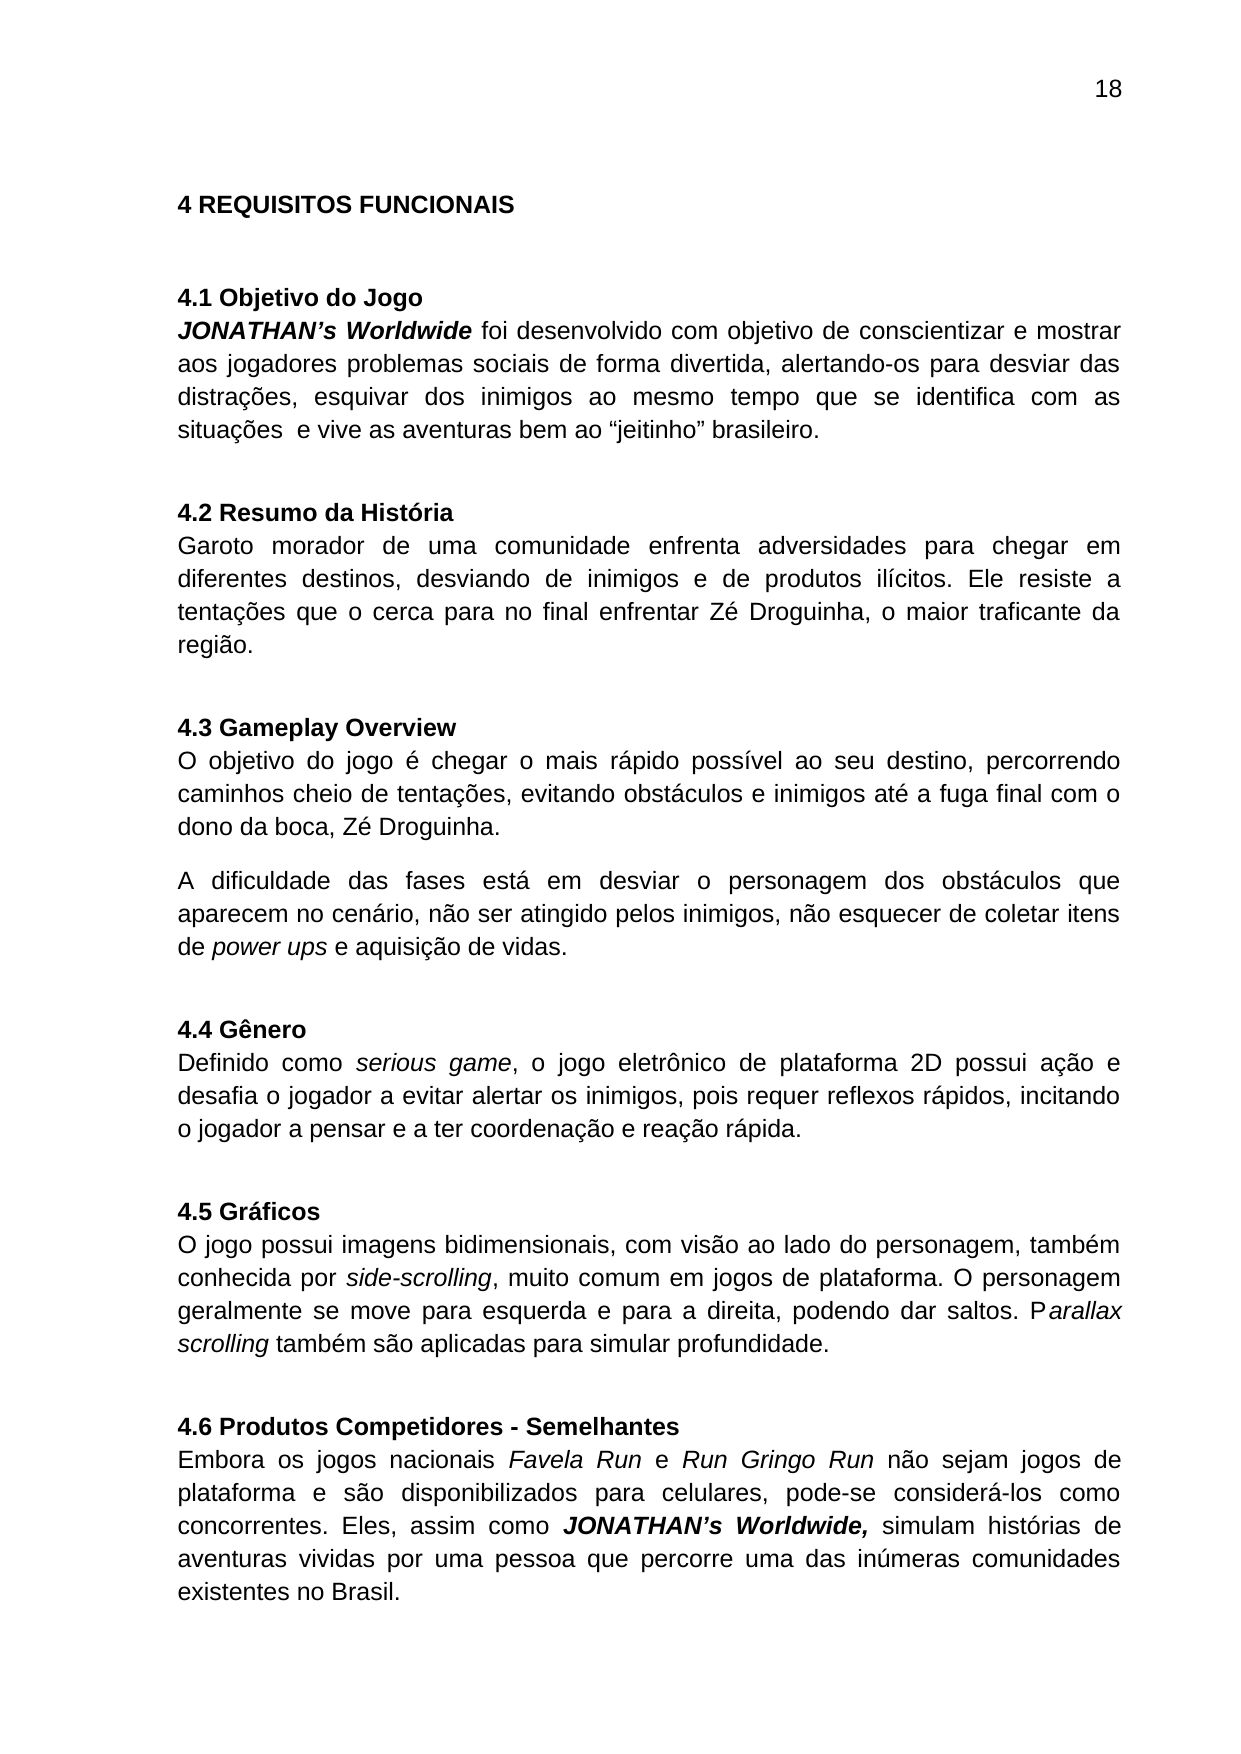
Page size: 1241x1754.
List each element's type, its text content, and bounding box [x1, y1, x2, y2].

text Garoto morador de uma comunidade enfrenta adversidades para chegar em diferentes destinos, desviando de inimigos e de produtos ilícitos. Ele resiste a tentações que o cerca para no final enfrentar Zé Droguinha, o maior traficante da região. [177, 531, 1122, 659]
subtitle 4.2 Resumo da História [177, 498, 1122, 527]
subtitle 4.3 Gameplay Overview [177, 713, 1122, 742]
subtitle 4.6 Produtos Competidores - Semelhantes [177, 1412, 1122, 1441]
text A dificuldade das fases está em desviar o personagem dos obstáculos que aparecem no cenário, não ser atingido pelos inimigos, não esquecer de coletar itens de power ups e aquisição de vidas. [177, 866, 1122, 961]
text Definido como serious game, o jogo eletrônico de plataforma 2D possui ação e desafia o jogador a evitar alertar os inimigos, pois requer reflexos rápidos, incitando o jogador a pensar e a ter coordenação e reação rápida. [177, 1048, 1122, 1143]
text O objetivo do jogo é chegar o mais rápido possível ao seu destino, percorrendo caminhos cheio de tentações, evitando obstáculos e inimigos até a fuga final com o dono da boca, Zé Droguinha. [177, 746, 1122, 841]
text Embora os jogos nacionais Favela Run e Run Gringo Run não sejam jogos de plataforma e são disponibilizados para celulares, pode-se considerá-los como concorrentes. Eles, assim como JONATHAN’s Worldwide, simulam histórias de aventuras vividas por uma pessoa que percorre uma das inúmeras comunidades existentes no Brasil. [177, 1445, 1122, 1606]
subtitle 4.5 Gráficos [177, 1197, 1122, 1226]
subtitle 4 REQUISITOS FUNCIONAIS [177, 190, 1122, 218]
text JONATHAN’s Worldwide foi desenvolvido com objetivo de conscientizar e mostrar aos jogadores problemas sociais de forma divertida, alertando-os para desviar das distrações, esquivar dos inimigos ao mesmo tempo que se identifica com as situações e vive as aventuras bem ao “jeitinho” brasileiro. [177, 316, 1122, 444]
subtitle 4.1 Objetivo do Jogo [177, 283, 1122, 312]
text O jogo possui imagens bidimensionais, com visão ao lado do personagem, também conhecida por side-scrolling, muito comum em jogos de plataforma. O personagem geralmente se move para esquerda e para a direita, podendo dar saltos. Parallax scrolling também são aplicadas para simular profundidade. [177, 1230, 1122, 1358]
subtitle 4.4 Gênero [177, 1015, 1122, 1044]
